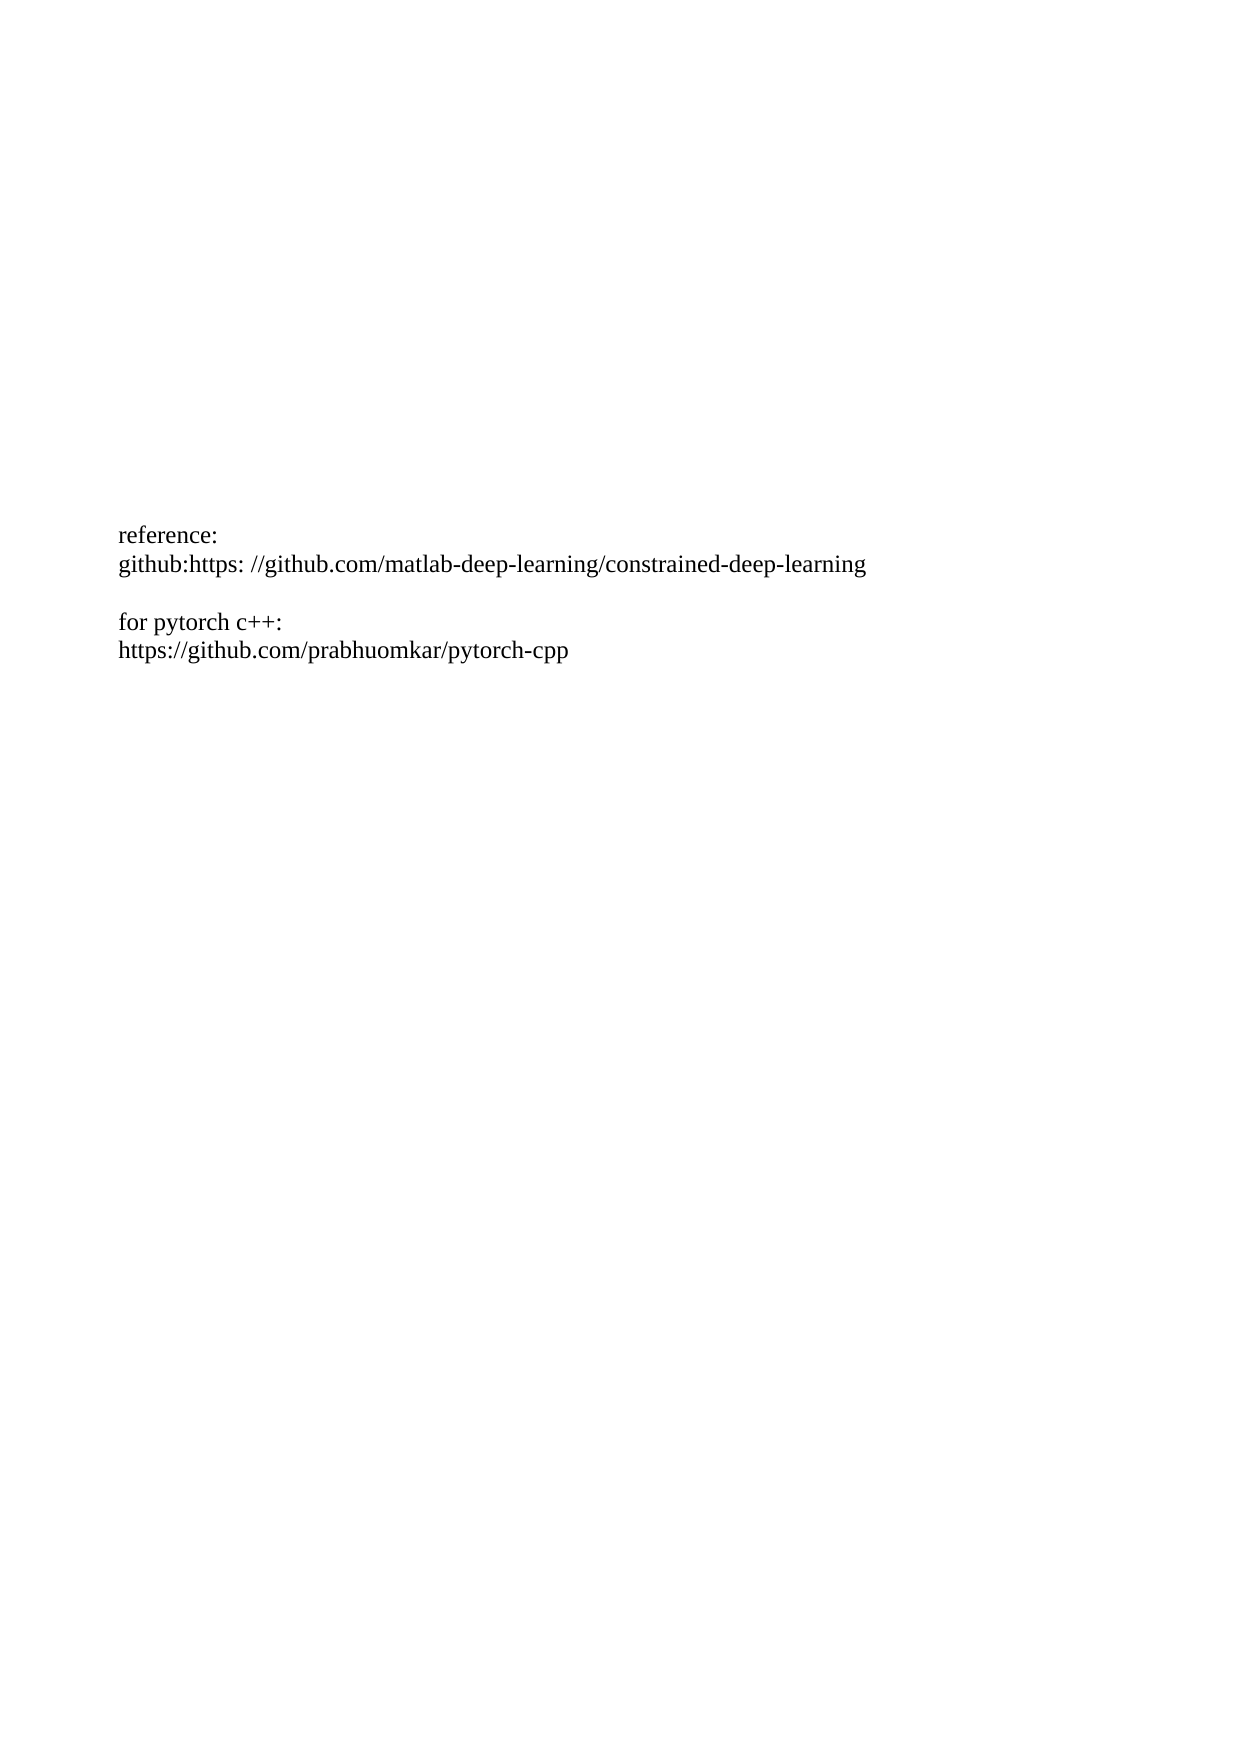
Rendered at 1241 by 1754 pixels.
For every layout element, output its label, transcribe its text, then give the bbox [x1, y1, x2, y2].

text github:https: //github.com/matlab-deep-learning/constrained-deep-learning [118, 549, 1122, 578]
text https://github.com/prabhuomkar/pytorch-cpp [118, 636, 1122, 664]
text reference: [118, 521, 1122, 549]
text for pytorch c++: [118, 607, 1122, 636]
